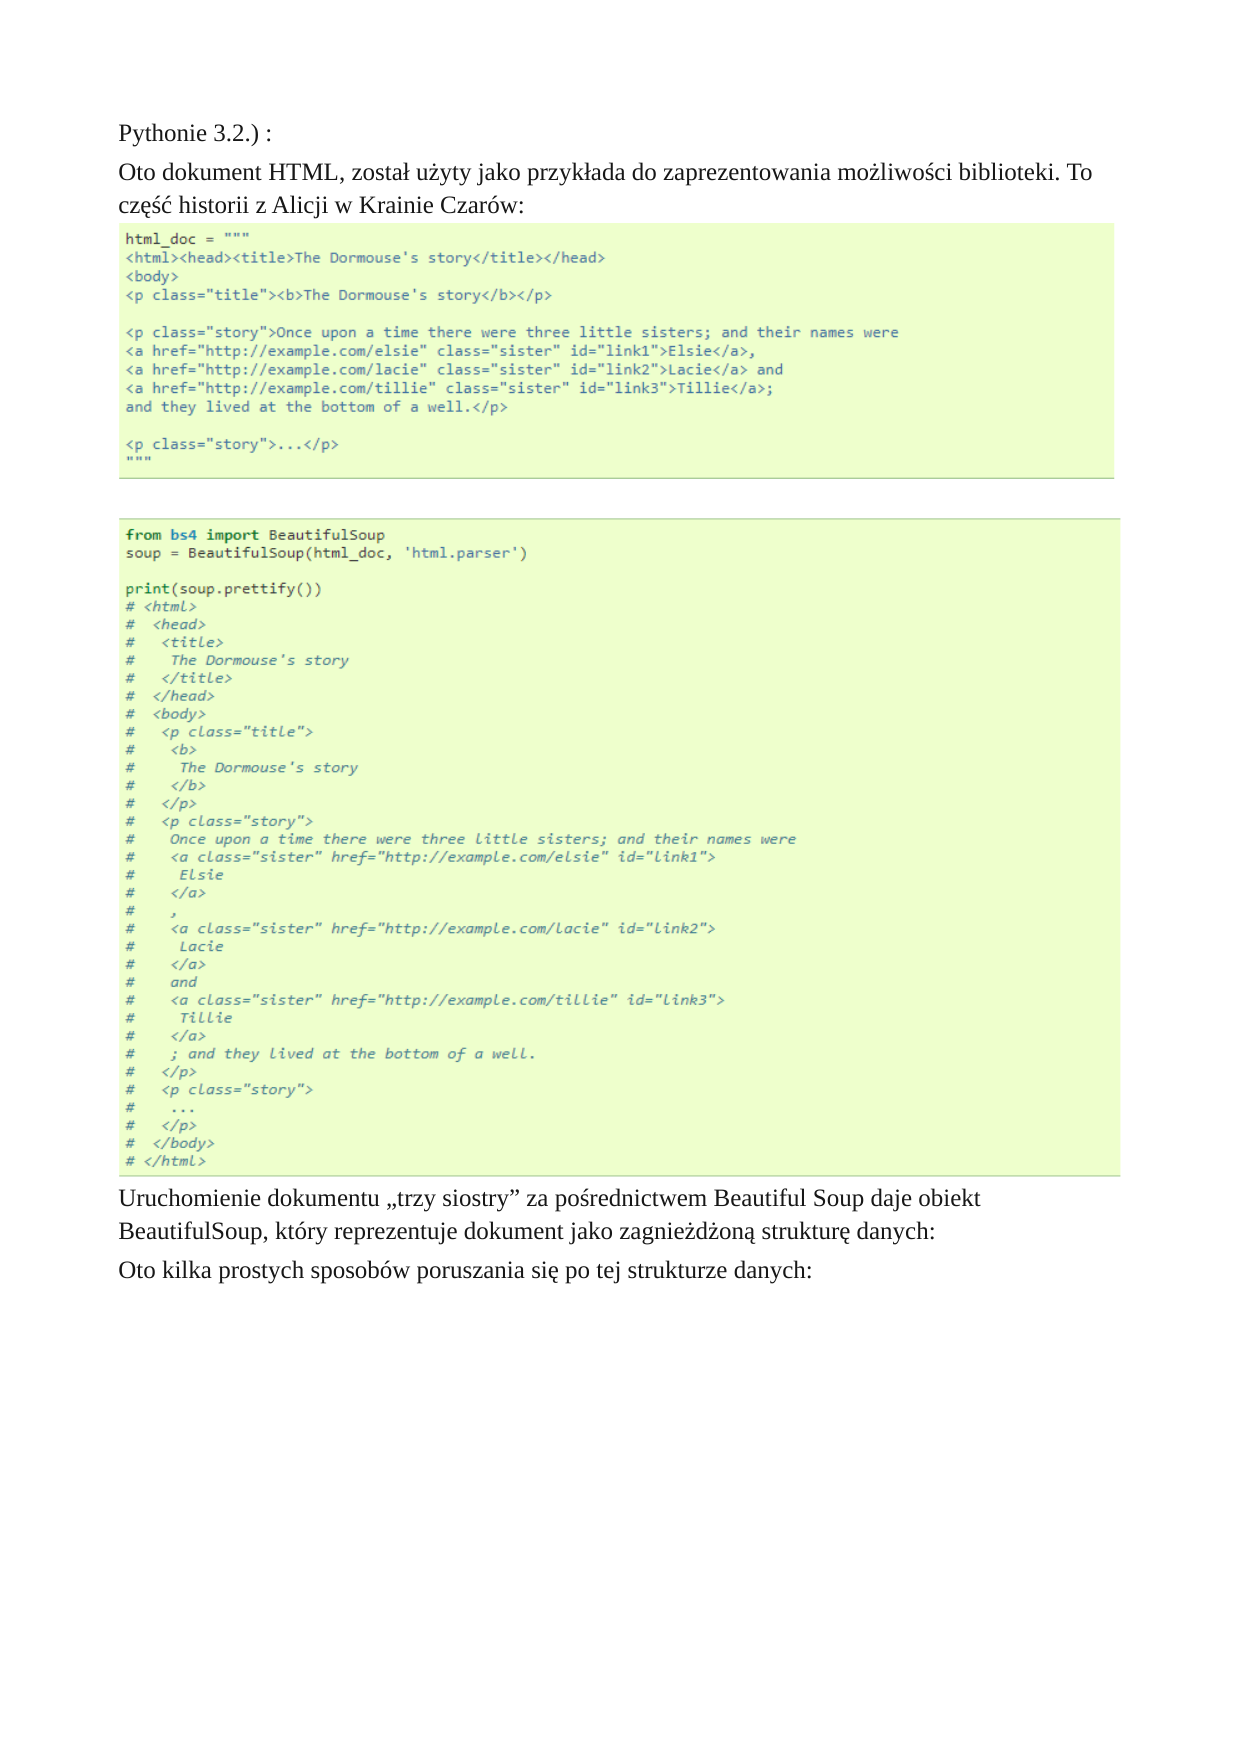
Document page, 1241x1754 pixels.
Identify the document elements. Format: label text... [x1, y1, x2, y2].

text Oto kilka prostych sposobów poruszania się po tej strukturze danych: [118, 1255, 1122, 1283]
text Uruchomienie dokumentu „trzy siostry” za pośrednictwem Beautiful Soup daje obiekt BeautifulSoup, który reprezentuje dokument jako zagnieżdżoną strukturę danych: [118, 1179, 1122, 1244]
text Pythonie 3.2.) : [118, 118, 1122, 147]
picture [118, 223, 1123, 479]
text Oto dokument HTML, został użyty jako przykłada do zaprezentowania możliwości biblioteki. To część historii z Alicji w Krainie Czarów: [118, 157, 1122, 219]
picture [118, 516, 1123, 1179]
